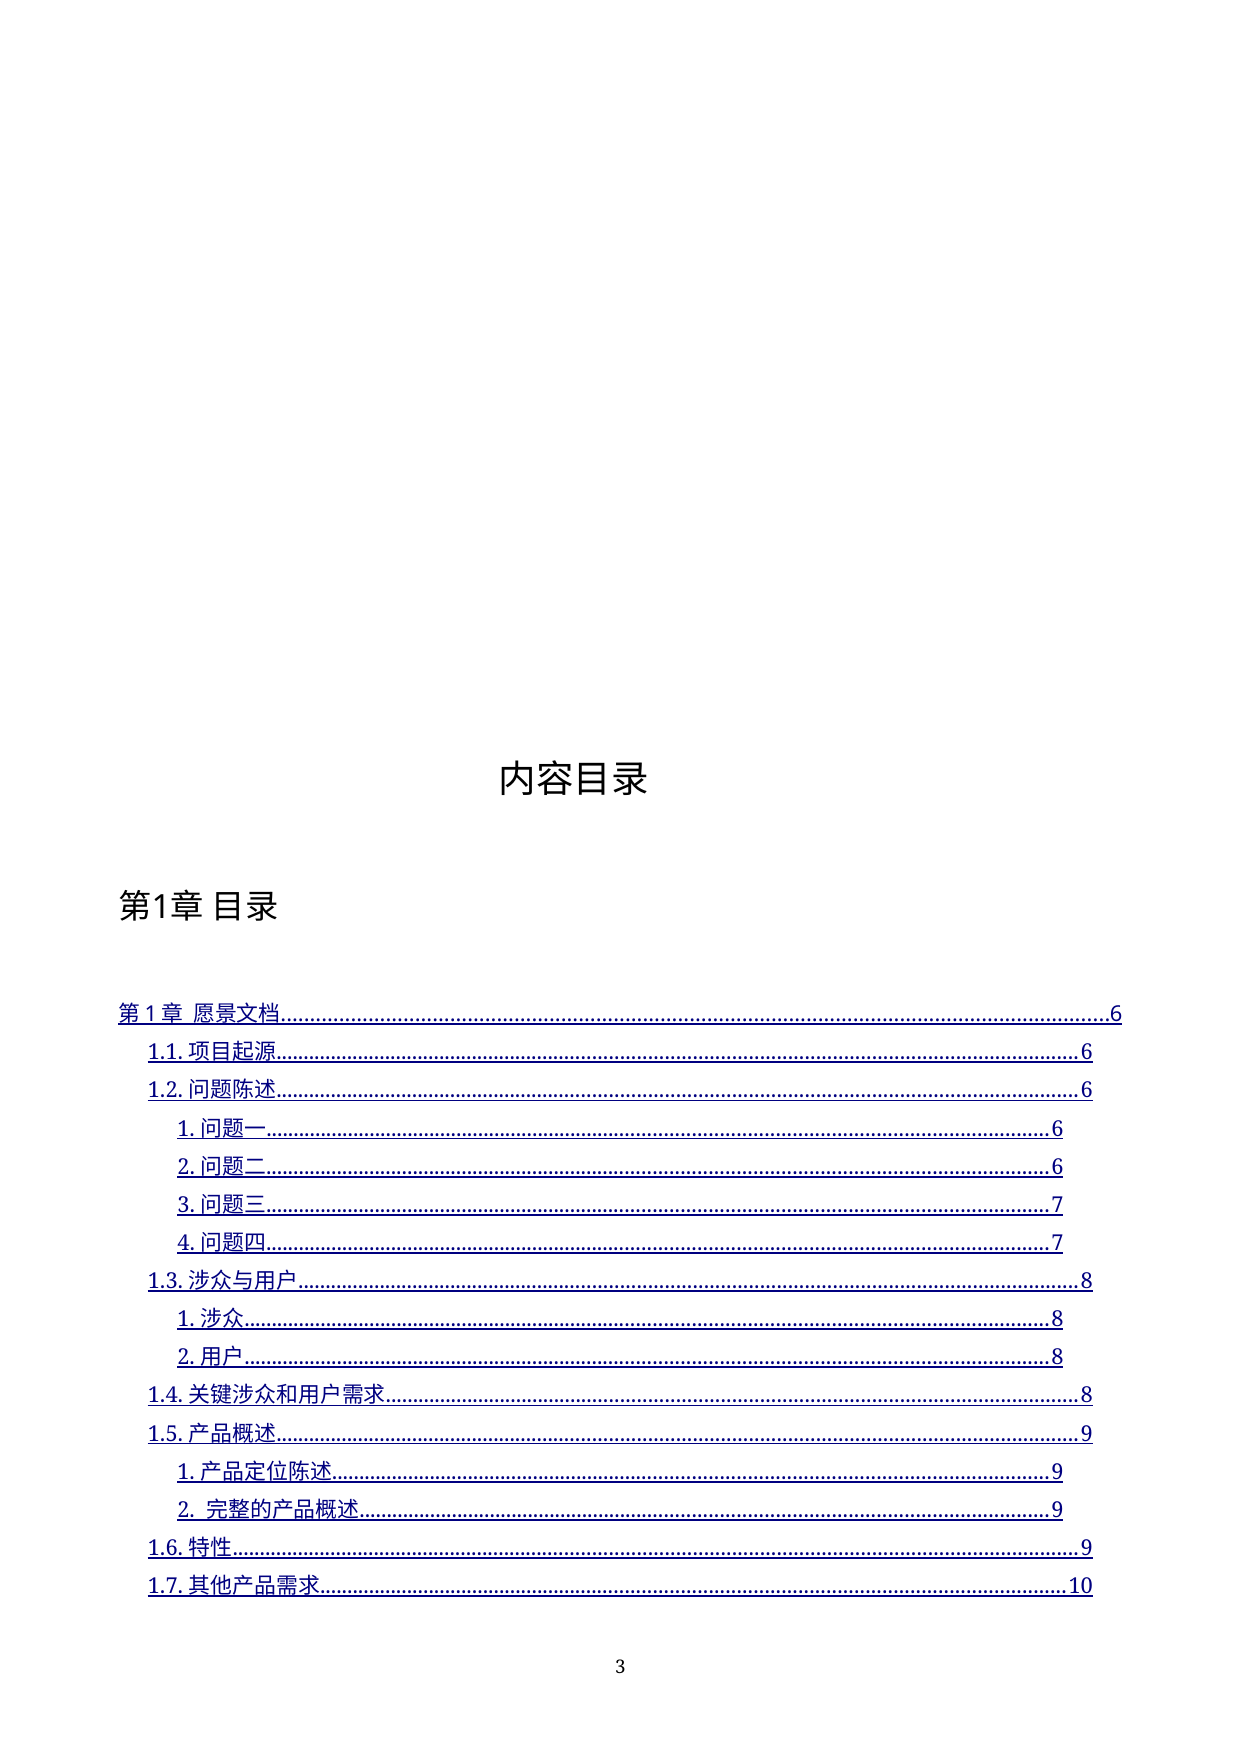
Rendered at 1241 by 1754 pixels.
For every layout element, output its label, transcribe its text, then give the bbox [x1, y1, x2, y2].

text 1.5. 产品概述 9 [148, 1416, 1122, 1447]
text 2. 完整的产品概述 9 [177, 1492, 1122, 1523]
text 第1章 愿景文档 6 [118, 996, 1122, 1023]
text 内容目录 [118, 753, 1122, 804]
text 1.1. 项目起源 6 [148, 1034, 1122, 1066]
text 1. 产品定位陈述 9 [177, 1454, 1122, 1485]
text 2. 用户 8 [177, 1339, 1122, 1371]
subtitle 目录 [118, 879, 1122, 928]
text 1. 问题一 6 [177, 1111, 1122, 1142]
text 1.6. 特性 9 [148, 1530, 1122, 1562]
text 4. 问题四 7 [177, 1225, 1122, 1257]
text 1.3. 涉众与用户 8 [148, 1263, 1122, 1295]
text 1.7. 其他产品需求 10 [148, 1568, 1122, 1600]
text 2. 问题二 6 [177, 1149, 1122, 1180]
text 1. 涉众 8 [177, 1301, 1122, 1333]
text 1.2. 问题陈述 6 [148, 1072, 1122, 1104]
text 3. 问题三 7 [177, 1187, 1122, 1218]
text 1.4. 关键涉众和用户需求 8 [148, 1377, 1122, 1409]
